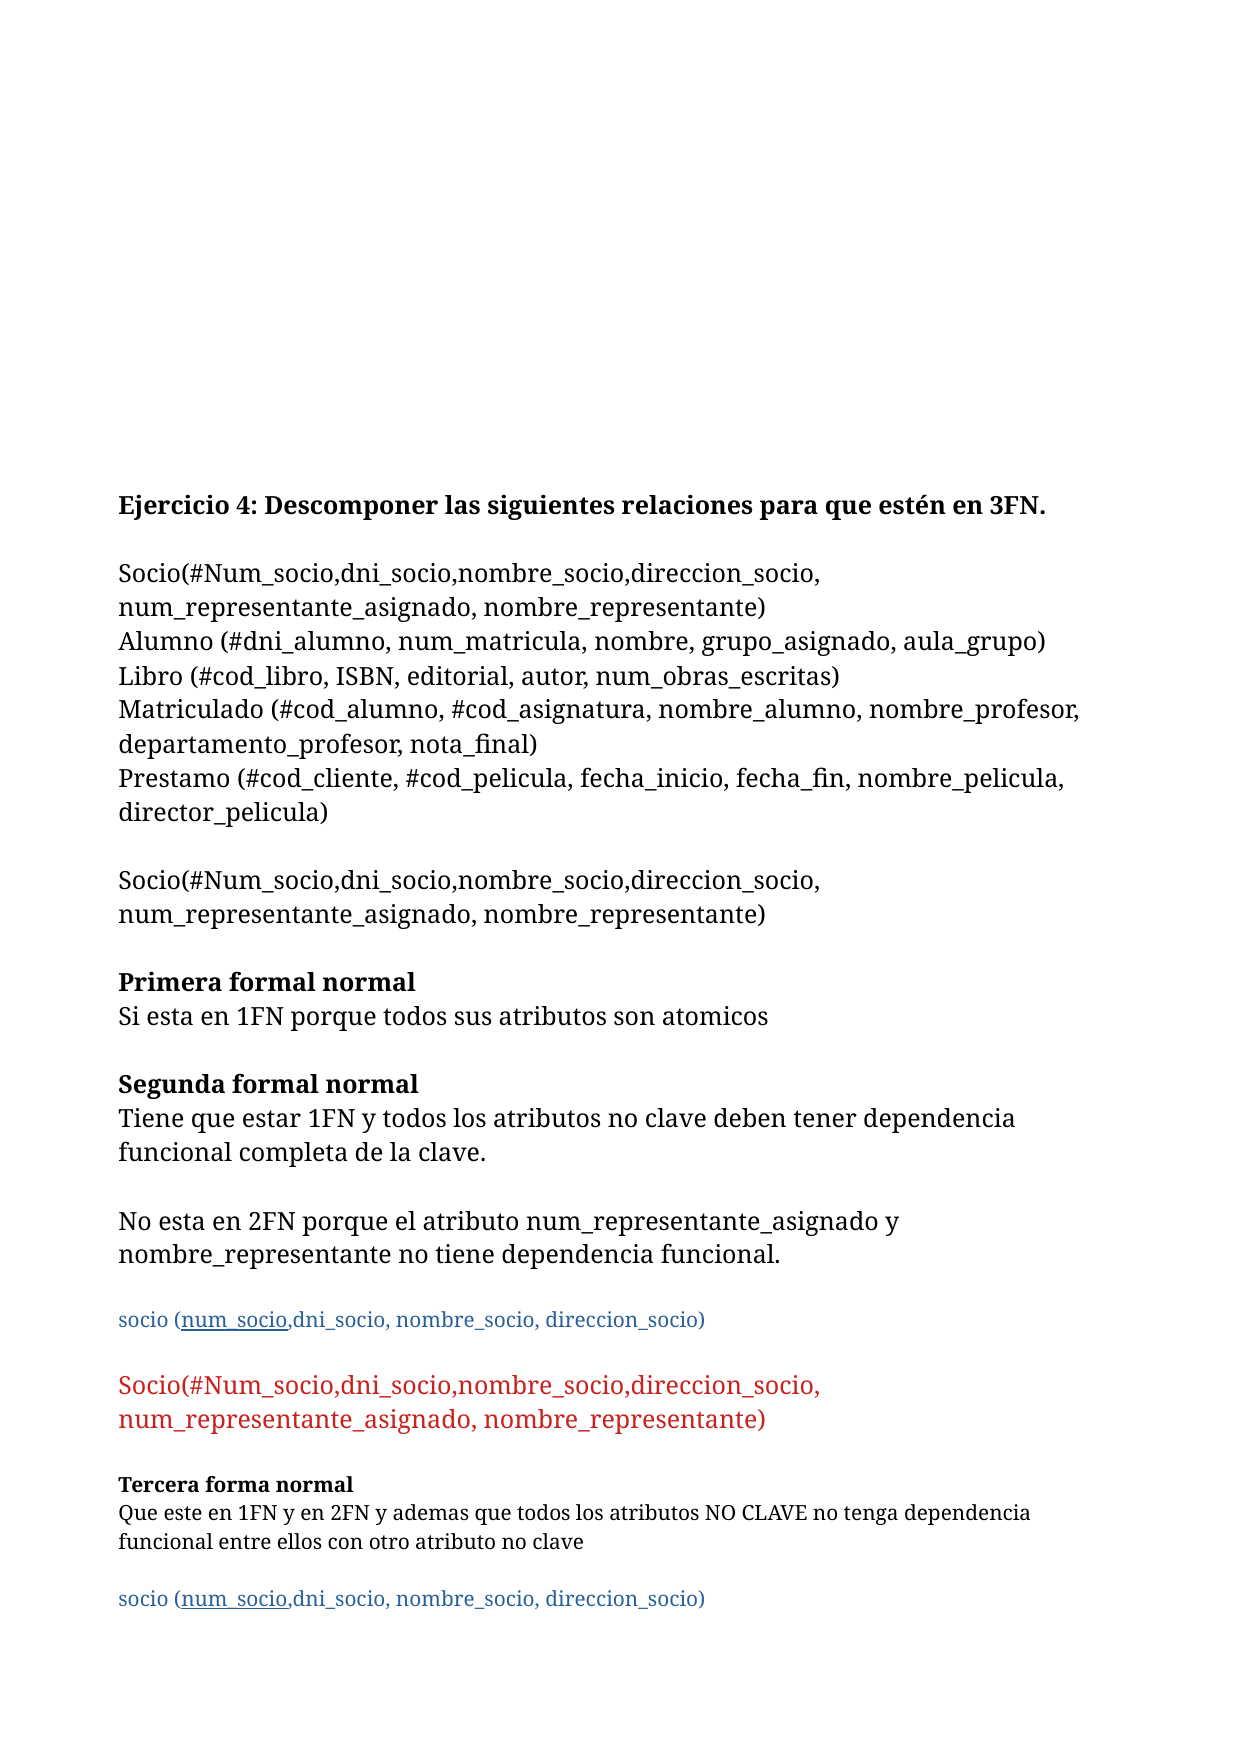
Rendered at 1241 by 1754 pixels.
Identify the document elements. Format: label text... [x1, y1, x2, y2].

text Socio(#Num_socio,dni_socio,nombre_socio,direccion_socio, [118, 1368, 1122, 1402]
text Que este en 1FN y en 2FN y ademas que todos los atributos NO CLAVE no tenga dependencia funcional entre ellos con otro atributo no clave [118, 1498, 1122, 1555]
text Socio(#Num_socio,dni_socio,nombre_socio,direccion_socio, [118, 862, 1122, 897]
text Ejercicio 4: Descomponer las siguientes relaciones para que estén en 3FN. [118, 488, 1122, 522]
text num_representante_asignado, nombre_representante) [118, 897, 1122, 931]
text Tercera forma normal [118, 1470, 1122, 1498]
text Si esta en 1FN porque todos sus atributos son atomicos [118, 999, 1122, 1033]
text Tiene que estar 1FN y todos los atributos no clave deben tener dependencia funcional completa de la clave. [118, 1101, 1122, 1169]
text No esta en 2FN porque el atributo num_representante_asignado y nombre_representante no tiene dependencia funcional. [118, 1203, 1122, 1271]
text Primera formal normal [118, 965, 1122, 999]
text socio (num_socio,dni_socio, nombre_socio, direccion_socio) [118, 1305, 1122, 1334]
text Segunda formal normal [118, 1067, 1122, 1101]
text socio (num_socio,dni_socio, nombre_socio, direccion_socio) [118, 1584, 1122, 1612]
text Socio(#Num_socio,dni_socio,nombre_socio,direccion_socio, [118, 522, 1122, 590]
text num_representante_asignado, nombre_representante) [118, 1402, 1122, 1436]
text num_representante_asignado, nombre_representante) Alumno (#dni_alumno, num_matricula, nombre, grupo_asignado, aula_grupo) Libro (#cod_libro, ISBN, editorial, autor, num_obras_escritas) Matriculado (#cod_alumno, #cod_asignatura, nombre_alumno, nombre_profesor, departamento_profesor, nota_final) Prestamo (#cod_cliente, #cod_pelicula, fecha_inicio, fecha_fin, nombre_pelicula, director_pelicula) [118, 590, 1122, 828]
